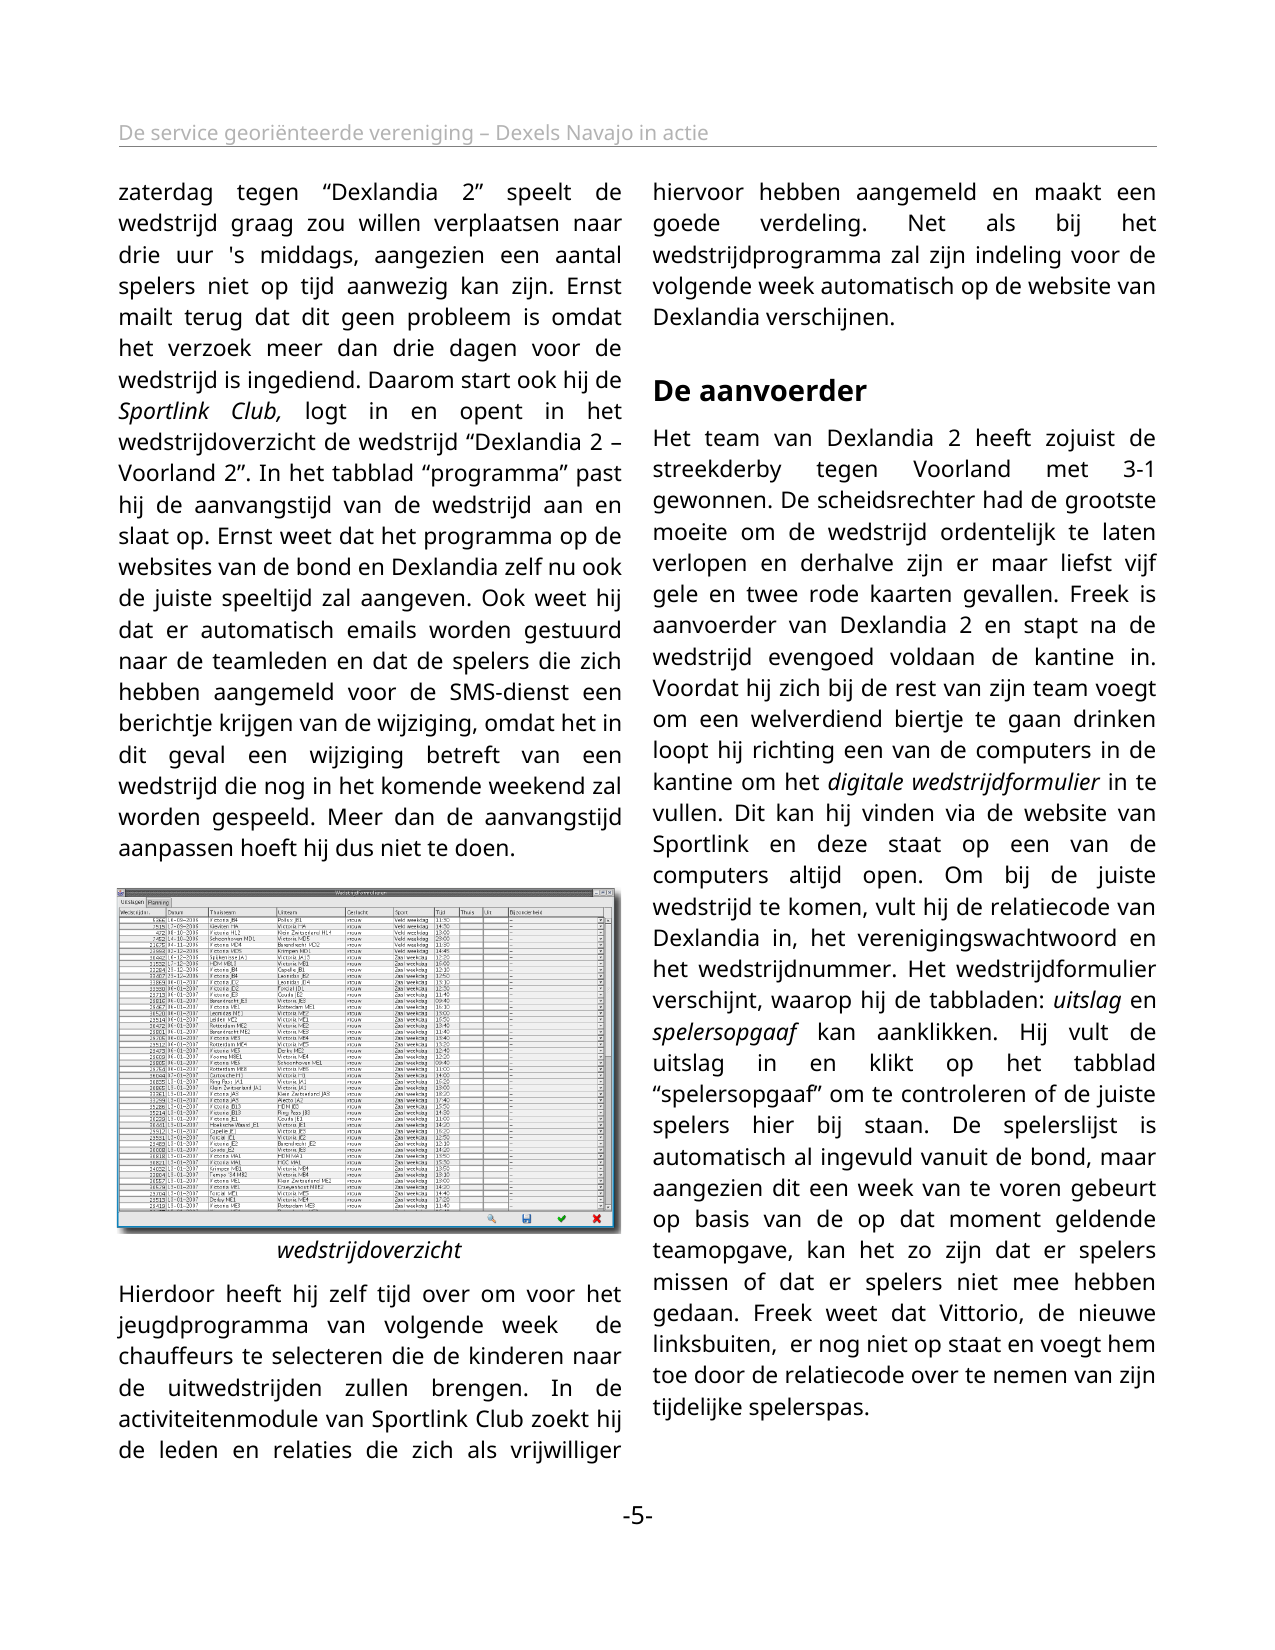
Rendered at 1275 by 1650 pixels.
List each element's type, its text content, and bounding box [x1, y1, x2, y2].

picture [116, 887, 622, 1234]
subtitle wedstrijdoverzicht [118, 1234, 622, 1265]
text hiervoor hebben aangemeld en maakt een goede verdeling. Net als bij het wedstrijdprogramma zal zijn indeling voor de volgende week automatisch op de website van Dexlandia verschijnen. [652, 176, 1157, 332]
text zaterdag tegen “Dexlandia 2” speelt de wedstrijd graag zou willen verplaatsen naar drie uur 's middags, aangezien een aantal spelers niet op tijd aanwezig kan zijn. Ernst mailt terug dat dit geen probleem is omdat het verzoek meer dan drie dagen voor de wedstrijd is ingediend. Daarom start ook hij de Sportlink Club, logt in en opent in het wedstrijdoverzicht de wedstrijd “Dexlandia 2 – Voorland 2”. In het tabblad “programma” past hij de aanvangstijd van de wedstrijd aan en slaat op. Ernst weet dat het programma op de websites van de bond en Dexlandia zelf nu ook de juiste speeltijd zal aangeven. Ook weet hij dat er automatisch emails worden gestuurd naar de teamleden en dat de spelers die zich hebben aangemeld voor de SMS-dienst een berichtje krijgen van de wijziging, omdat het in dit geval een wijziging betreft van een wedstrijd die nog in het komende weekend zal worden gespeeld. Meer dan de aanvangstijd aanpassen hoeft hij dus niet te doen. [118, 176, 622, 863]
text Hierdoor heeft hij zelf tijd over om voor het jeugdprogramma van volgende week de chauffeurs te selecteren die de kinderen naar de uitwedstrijden zullen brengen. In de activiteitenmodule van Sportlink Club zoekt hij de leden en relaties die zich als vrijwilliger [118, 1278, 622, 1465]
text Het team van Dexlandia 2 heeft zojuist de streekderby tegen Voorland met 3-1 gewonnen. De scheidsrechter had de grootste moeite om de wedstrijd ordentelijk te laten verlopen en derhalve zijn er maar liefst vijf gele en twee rode kaarten gevallen. Freek is aanvoerder van Dexlandia 2 en stapt na de wedstrijd evengoed voldaan de kantine in. Voordat hij zich bij de rest van zijn team voegt om een welverdiend biertje te gaan drinken loopt hij richting een van de computers in de kantine om het digitale wedstrijdformulier in te vullen. Dit kan hij vinden via de website van Sportlink en deze staat op een van de computers altijd open. Om bij de juiste wedstrijd te komen, vult hij de relatiecode van Dexlandia in, het verenigingswachtwoord en het wedstrijdnummer. Het wedstrijdformulier verschijnt, waarop hij de tabbladen: uitslag en spelersopgaaf kan aanklikken. Hij vult de uitslag in en klikt op het tabblad “spelersopgaaf” om te controleren of de juiste spelers hier bij staan. De spelerslijst is automatisch al ingevuld vanuit de bond, maar aangezien dit een week van te voren gebeurt op basis van de op dat moment geldende teamopgave, kan het zo zijn dat er spelers missen of dat er spelers niet mee hebben gedaan. Freek weet dat Vittorio, de nieuwe linksbuiten, er nog niet op staat en voegt hem toe door de relatiecode over te nemen van zijn tijdelijke spelerspas. [652, 422, 1157, 1422]
subtitle De aanvoerder [652, 370, 1157, 409]
